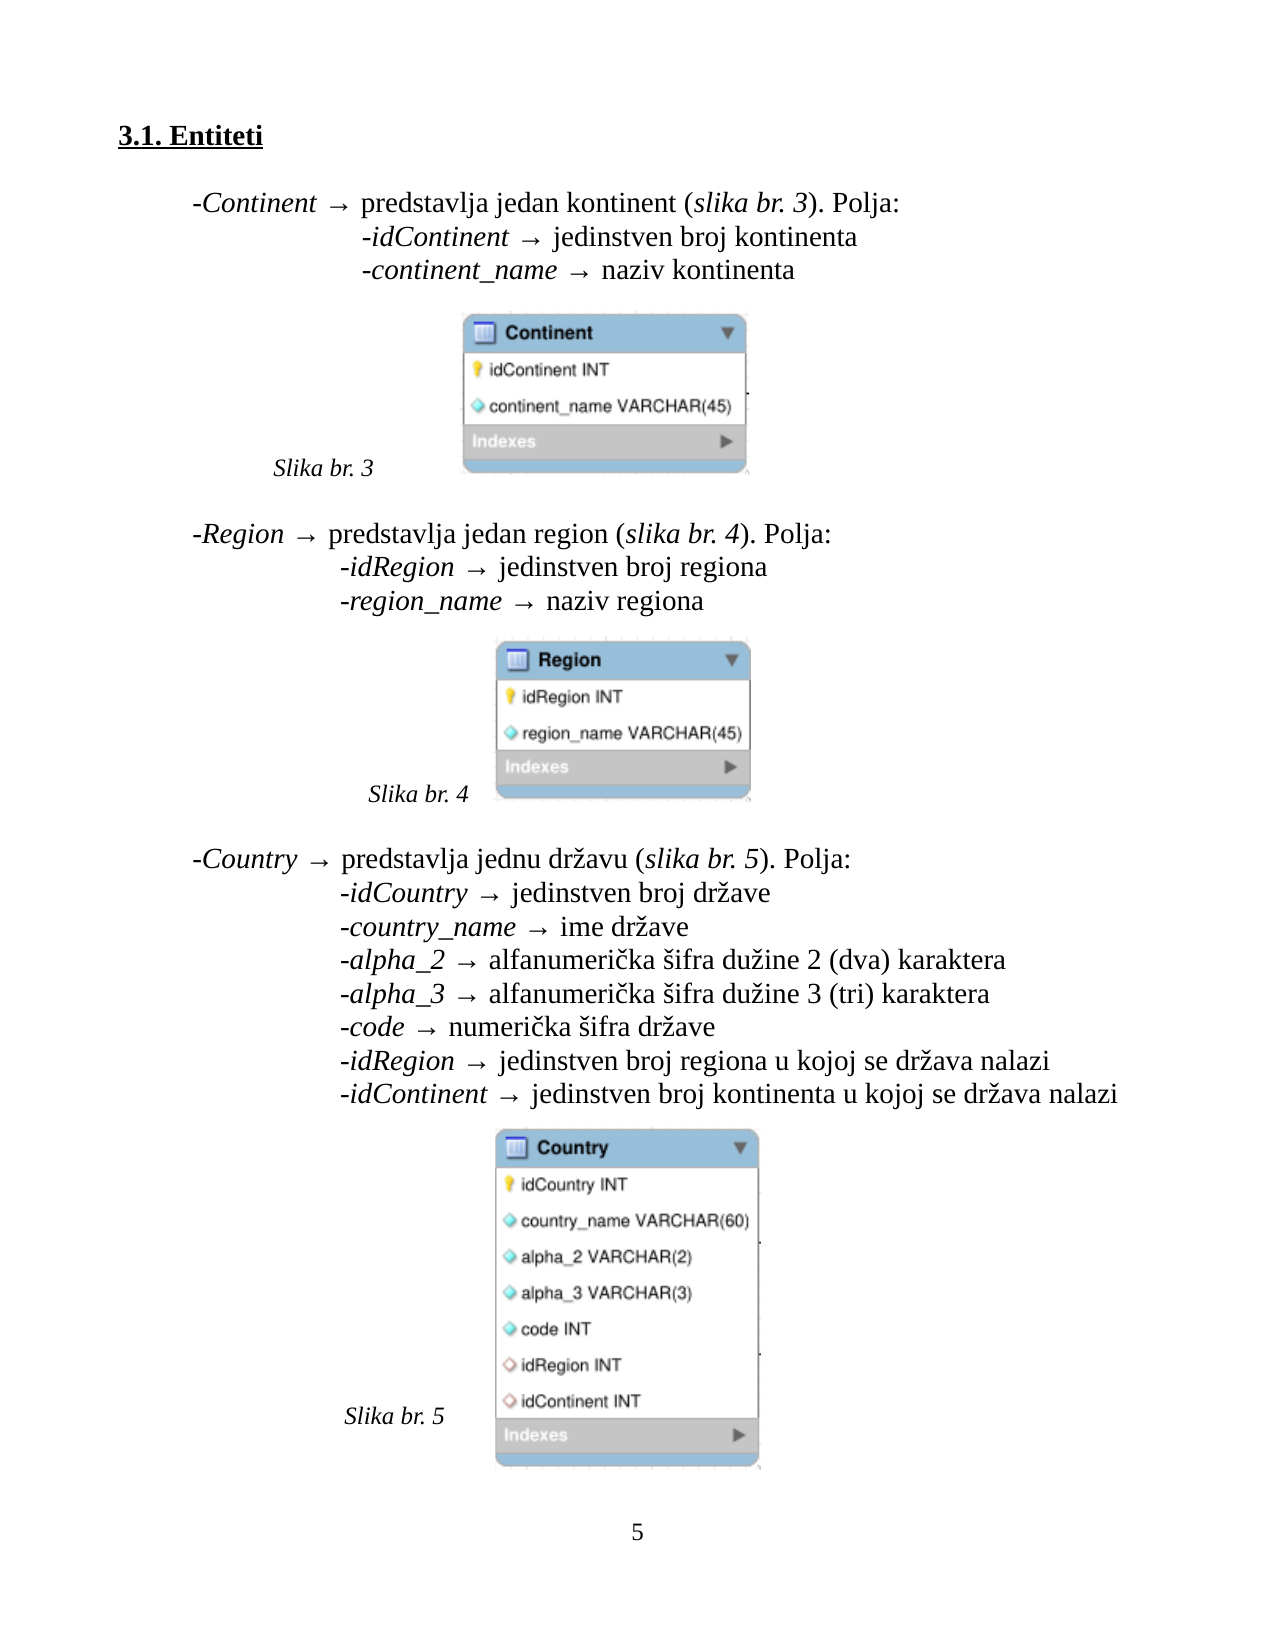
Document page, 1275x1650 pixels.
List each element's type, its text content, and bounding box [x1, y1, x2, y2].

text -idRegion → jedinstven broj regiona [118, 549, 1157, 583]
text -idRegion → jedinstven broj regiona u kojoj se država nalazi [118, 1043, 1157, 1076]
picture [493, 636, 751, 802]
picture [460, 311, 750, 475]
text [761, 1397, 1157, 1431]
text -region_name → naziv regiona [118, 583, 1157, 616]
text -alpha_3 → alfanumerička šifra dužine 3 (tri) karaktera [118, 976, 1157, 1009]
text -continent_name → naziv kontinenta [118, 252, 1157, 286]
text -idCountry → jedinstven broj države [118, 875, 1157, 909]
text Slika br. 3 [266, 449, 1157, 482]
picture [495, 1127, 761, 1470]
text -idContinent → jedinstven broj kontinenta u kojoj se država nalazi [118, 1076, 1157, 1110]
text Slika br. 5 [118, 1397, 495, 1431]
text -Country → predstavlja jednu državu (slika br. 5). Polja: [118, 842, 1157, 875]
text -idContinent → jedinstven broj kontinenta [118, 219, 1157, 252]
text -Continent → predstavlja jedan kontinent (slika br. 3). Polja: [118, 185, 1157, 219]
text Slika br. 4 [118, 779, 1157, 808]
text -code → numerička šifra države [118, 1009, 1157, 1043]
text -Region → predstavlja jedan region (slika br. 4). Polja: [118, 516, 1157, 549]
text 3.1. Entiteti [118, 118, 1157, 152]
text -alpha_2 → alfanumerička šifra dužine 2 (dva) karaktera [118, 942, 1157, 976]
text -country_name → ime države [118, 909, 1157, 942]
